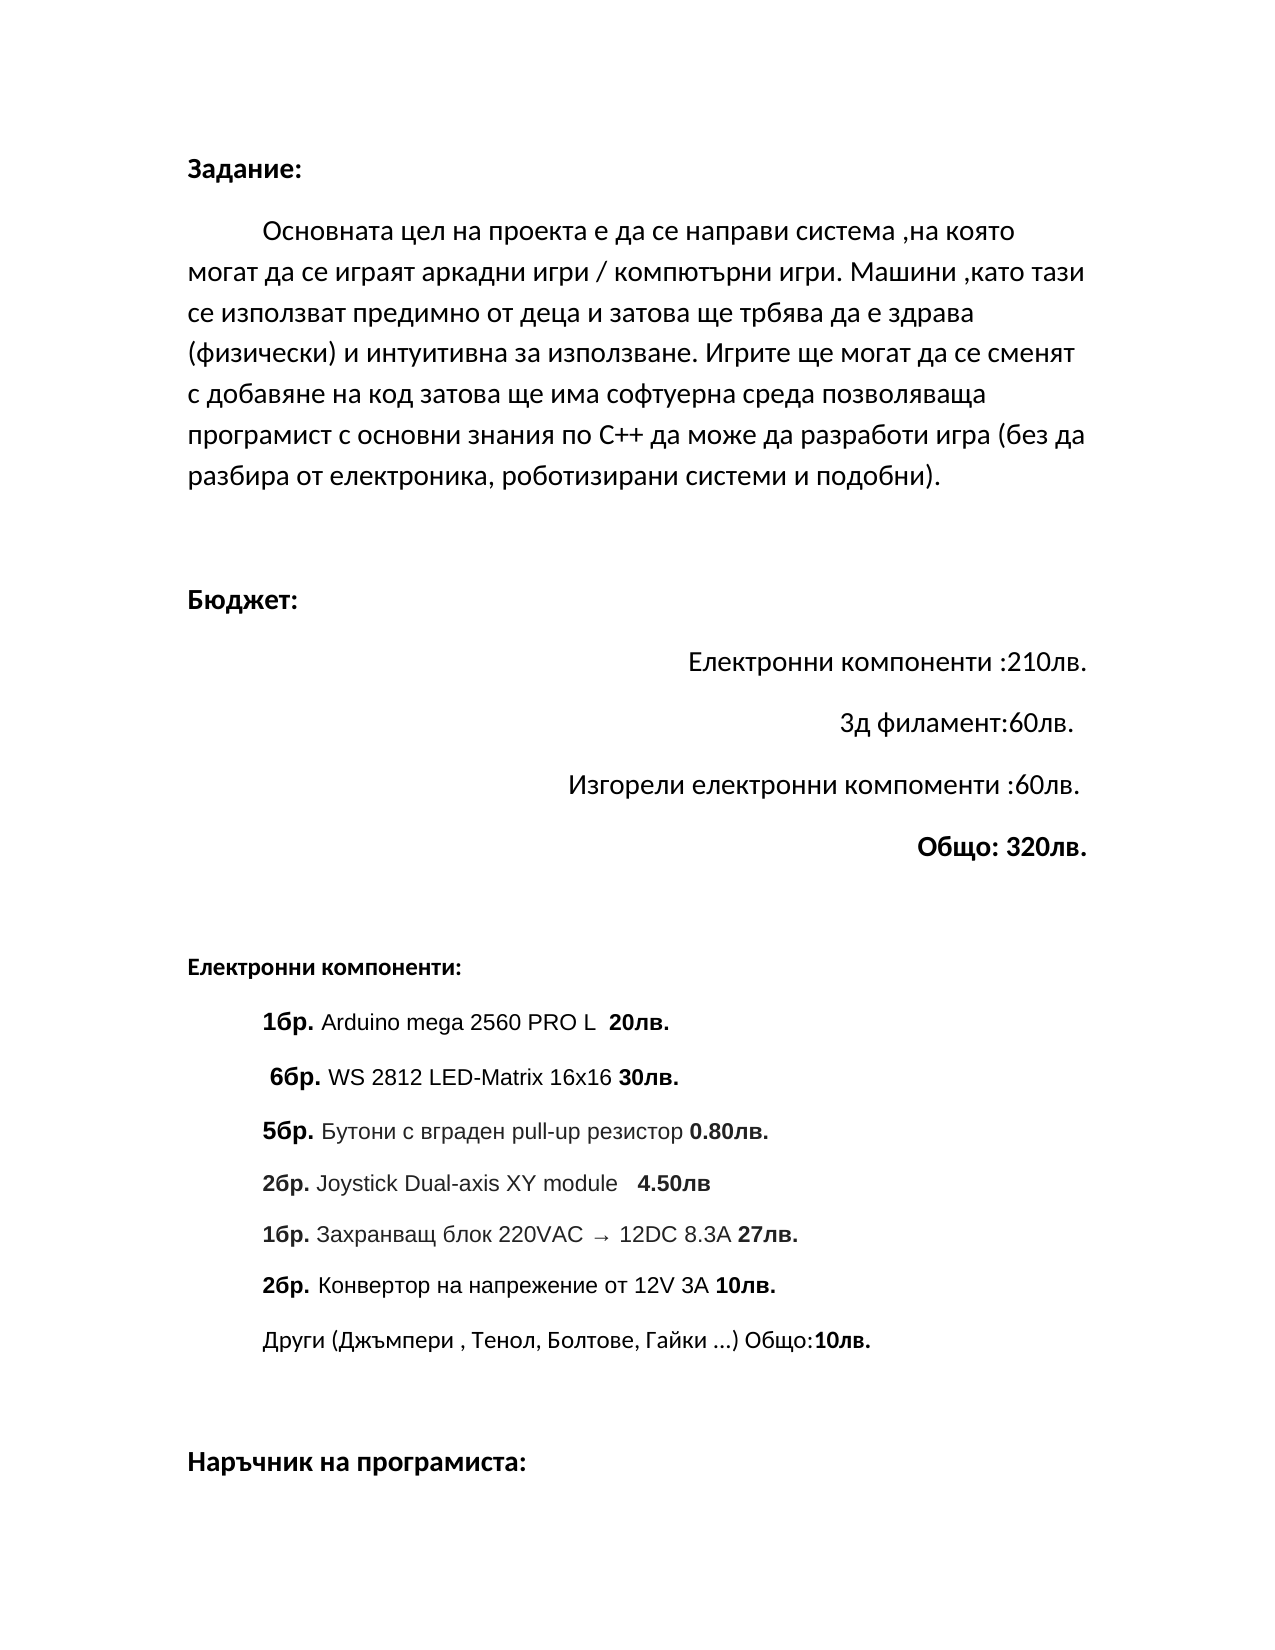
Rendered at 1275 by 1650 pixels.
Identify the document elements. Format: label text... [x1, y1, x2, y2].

text Изгорели електронни компоменти :60лв. [187, 766, 1087, 802]
text 2бр. Конвертор на напрежение от 12V 3А 10лв. [187, 1272, 1087, 1298]
text Общо: 320лв. [187, 828, 1087, 864]
text 3д филамент:60лв. [187, 704, 1087, 740]
text Задание: [187, 150, 1087, 186]
text 6бр. WS 2812 LED-Matrix 16x16 30лв. [187, 1061, 1087, 1090]
text 5бр. Бутони с вграден pull-up резистор 0.80лв. [187, 1116, 1087, 1145]
text Електронни компоненти :210лв. [187, 643, 1087, 678]
text Електронни компоненти: [187, 952, 1087, 982]
text 1бр. Захранващ блок 220VAC → 12DC 8.3А 27лв. [187, 1221, 1087, 1247]
text Основната цел на проекта е да се направи система ,на която могат да се играят аркадни игри / компютърни игри. Машини ,като тази се използват предимно от деца и затова ще трбява да е здрава (физически) и интуитивна за използване. Игрите ще могат да се сменят с добавяне на код затова ще има софтуерна среда позволяваща програмист с основни знания по C++ да може да разработи игра (без да разбира от електроника, роботизирани системи и подобни). [187, 212, 1087, 493]
text Наръчник на програмиста: [187, 1443, 1087, 1478]
text Други (Джъмпери , Тенол, Болтове, Гайки ...) Общо:10лв. [187, 1324, 1087, 1355]
text 1бр. Arduino mega 2560 PRO L 20лв. [187, 1007, 1087, 1036]
text Бюджет: [187, 581, 1087, 617]
text 2бр. Joystick Dual-axis XY module 4.50лв [187, 1170, 1087, 1196]
